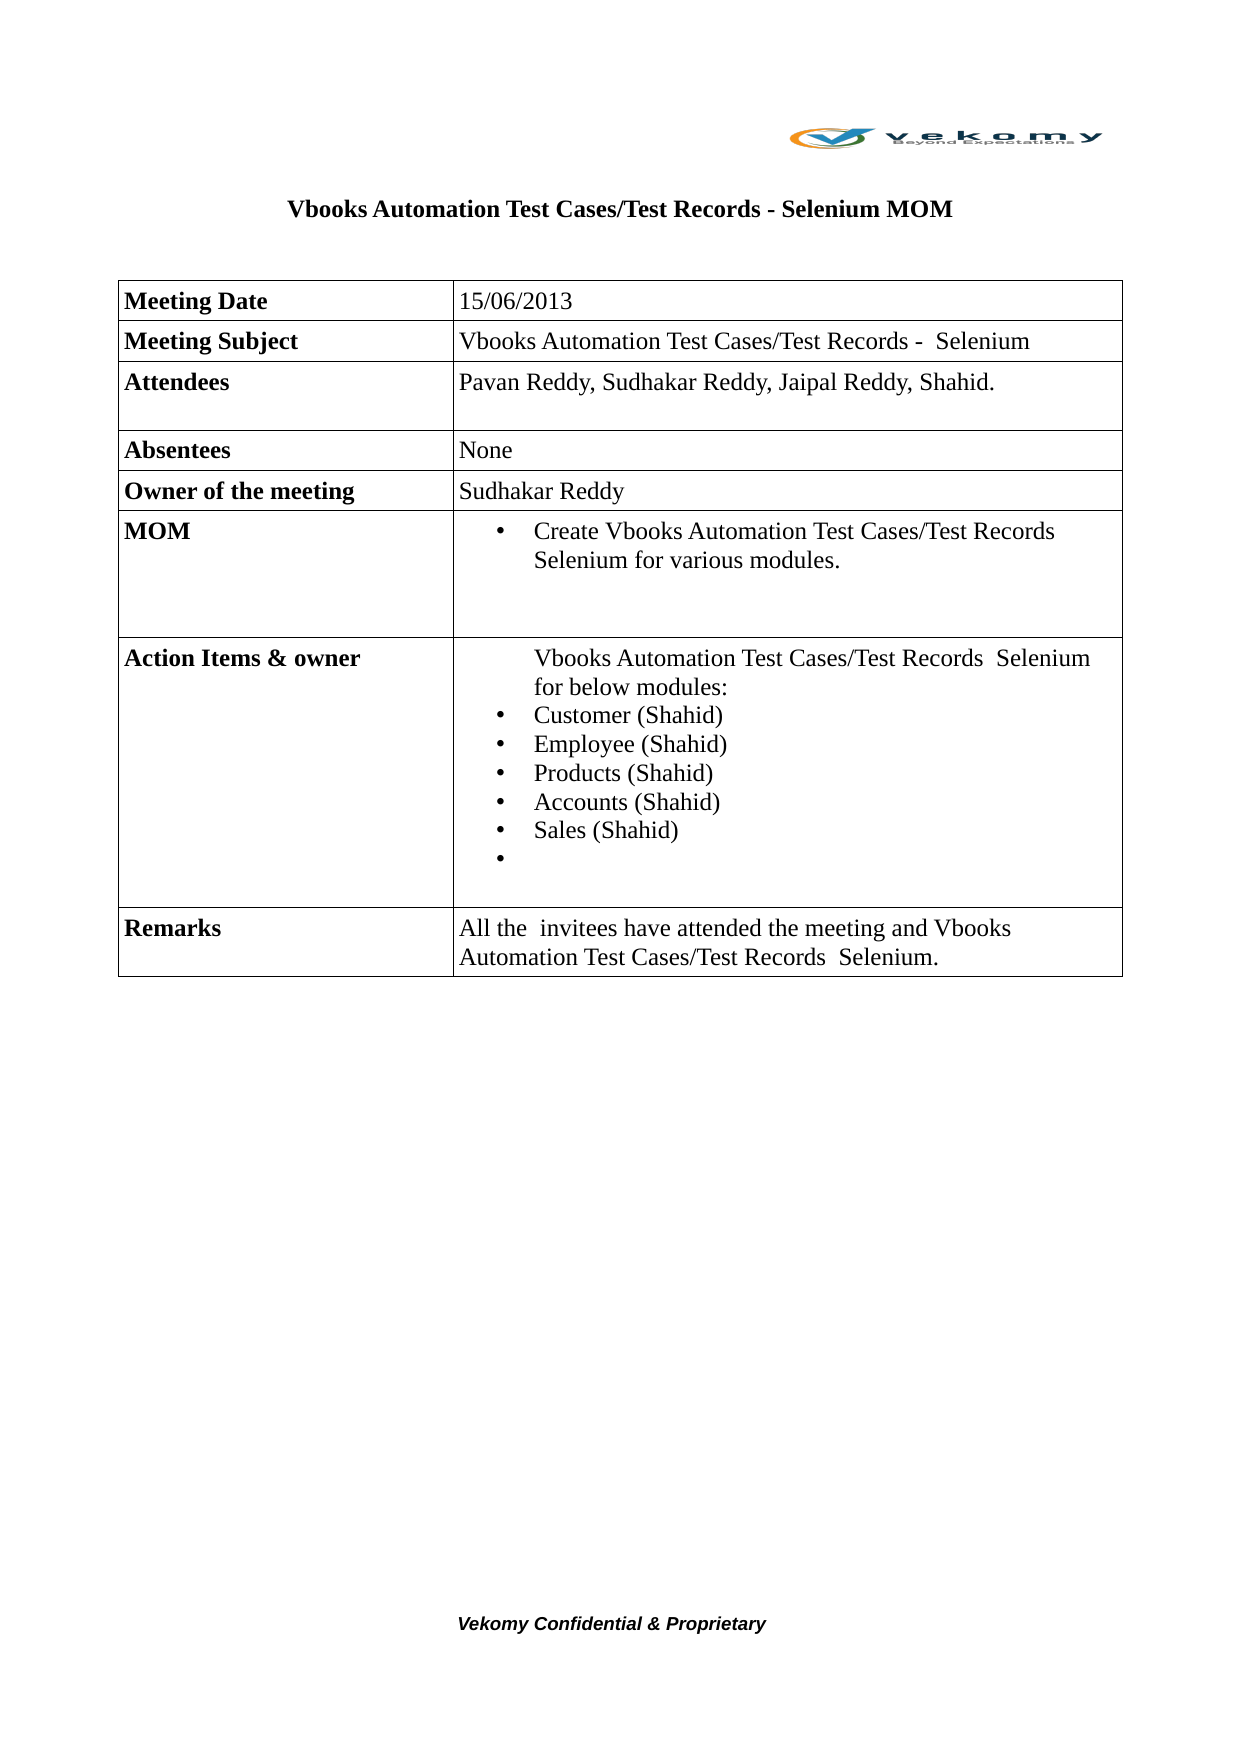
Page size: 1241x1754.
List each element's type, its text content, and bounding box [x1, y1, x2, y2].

table_cell Absentees [119, 431, 453, 470]
picture [786, 127, 1106, 150]
table_cell Action Items & owner [119, 638, 453, 907]
table_cell Sudhakar Reddy [454, 471, 1122, 510]
table_cell Remarks [119, 908, 453, 976]
table_cell Vbooks Automation Test Cases/Test Records - Selenium [454, 321, 1122, 361]
table_cell MOM [119, 511, 453, 637]
table_header 15/06/2013 [454, 281, 1122, 320]
table_cell None [454, 431, 1122, 470]
table_cell Attendees [119, 362, 453, 430]
table_cell Vbooks Automation Test Cases/Test Records Selenium for below modules: Customer (Shahid) Employee (Shahid) Products (Shahid) Accounts (Shahid) Sales (Shahid) [454, 638, 1122, 907]
table_cell Create Vbooks Automation Test Cases/Test Records Selenium for various modules. [454, 511, 1122, 637]
table_cell All the invitees have attended the meeting and Vbooks Automation Test Cases/Test Records Selenium. [454, 908, 1122, 976]
table_cell Pavan Reddy, Sudhakar Reddy, Jaipal Reddy, Shahid. [454, 362, 1122, 430]
table_cell Owner of the meeting [119, 471, 453, 510]
text Vbooks Automation Test Cases/Test Records - Selenium MOM [118, 194, 1122, 223]
table_header Meeting Date [119, 281, 453, 320]
table_cell Meeting Subject [119, 321, 453, 361]
